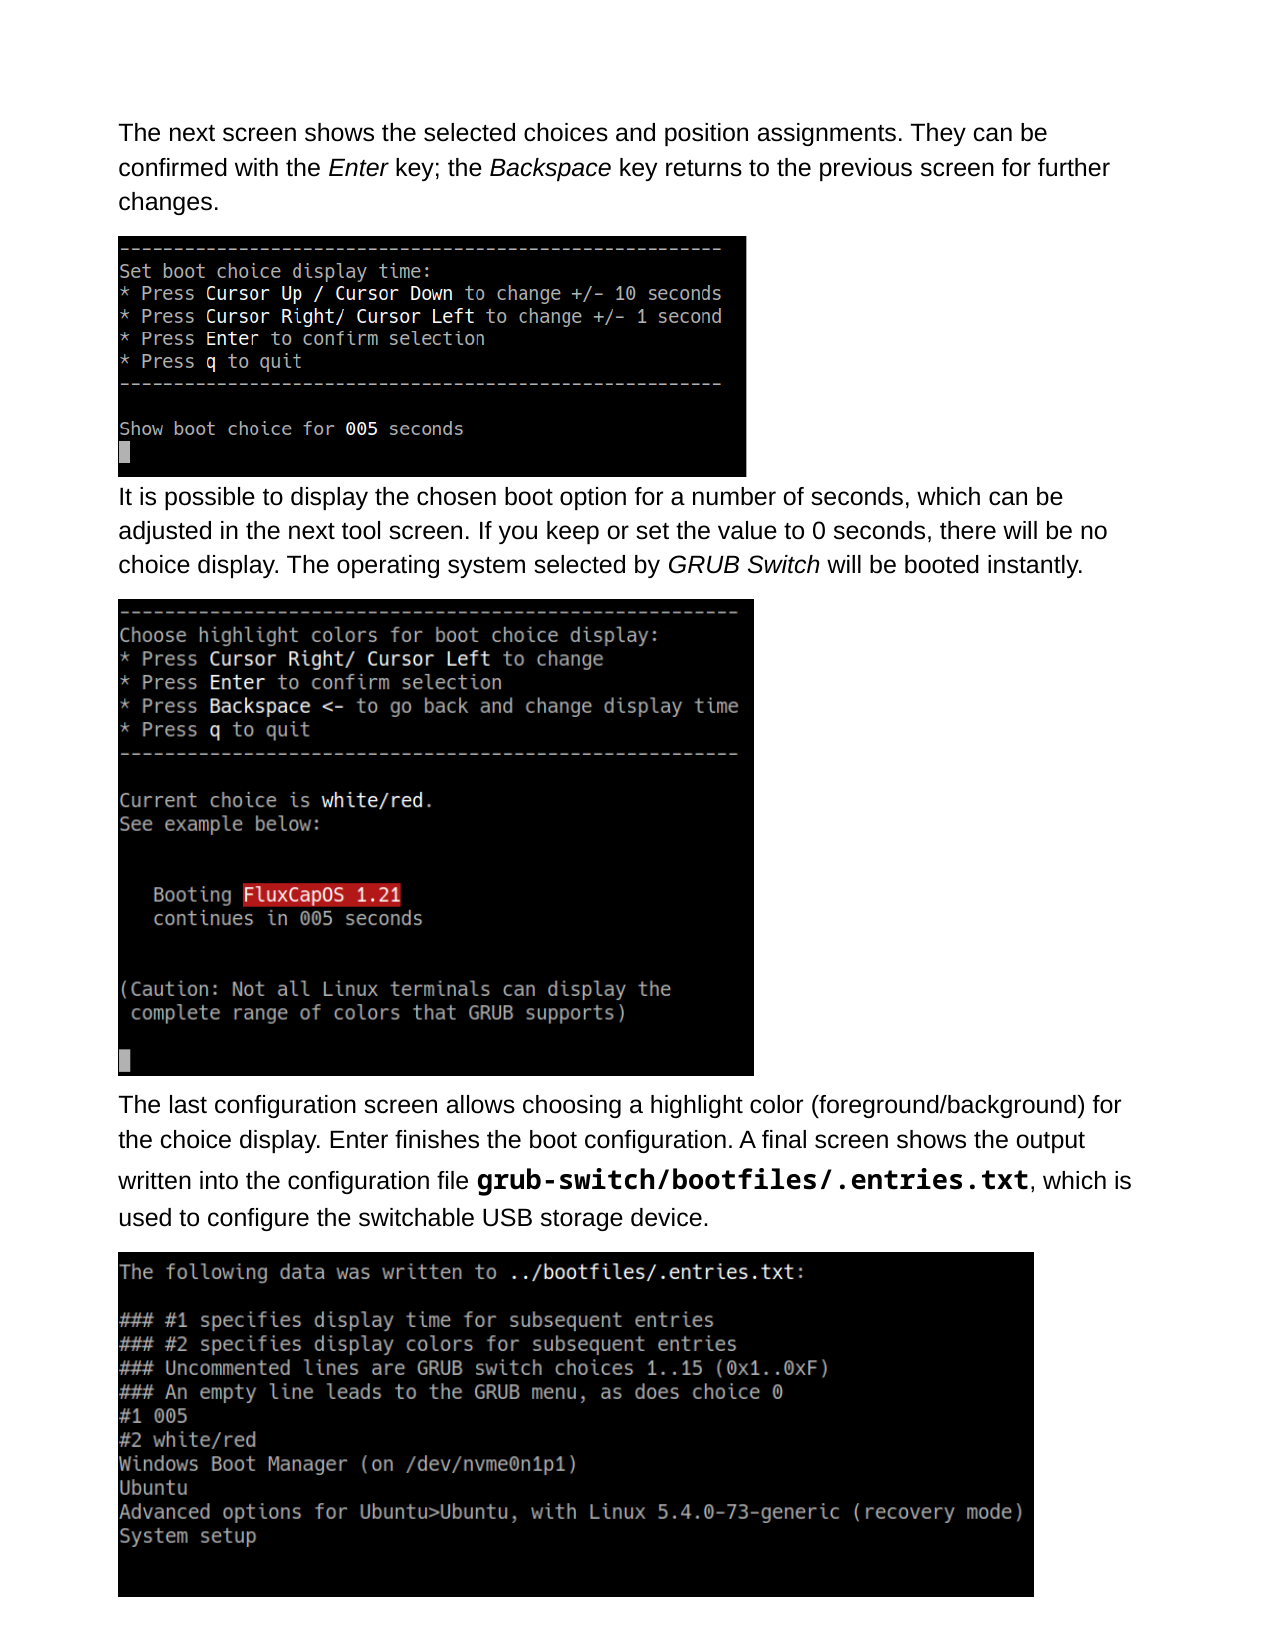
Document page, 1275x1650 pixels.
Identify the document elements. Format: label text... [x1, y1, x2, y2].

text It is possible to display the chosen boot option for a number of seconds, which can be adjusted in the next tool screen. If you keep or set the value to 0 seconds, there will be no choice display. The operating system selected by GRUB Switch will be booted instantly. [118, 481, 1157, 579]
text The last configuration screen allows choosing a highlight color (foreground/background) for the choice display. Enter finishes the boot configuration. A final screen shows the output written into the configuration file grub-switch/bootfiles/.entries.txt, which is used to configure the switchable USB storage device. [118, 1090, 1157, 1232]
picture [118, 599, 754, 1076]
picture [118, 1252, 1034, 1597]
picture [118, 236, 747, 477]
text The next screen shows the selected choices and position assignments. They can be confirmed with the Enter key; the Backspace key returns to the previous screen for further changes. [118, 118, 1157, 216]
